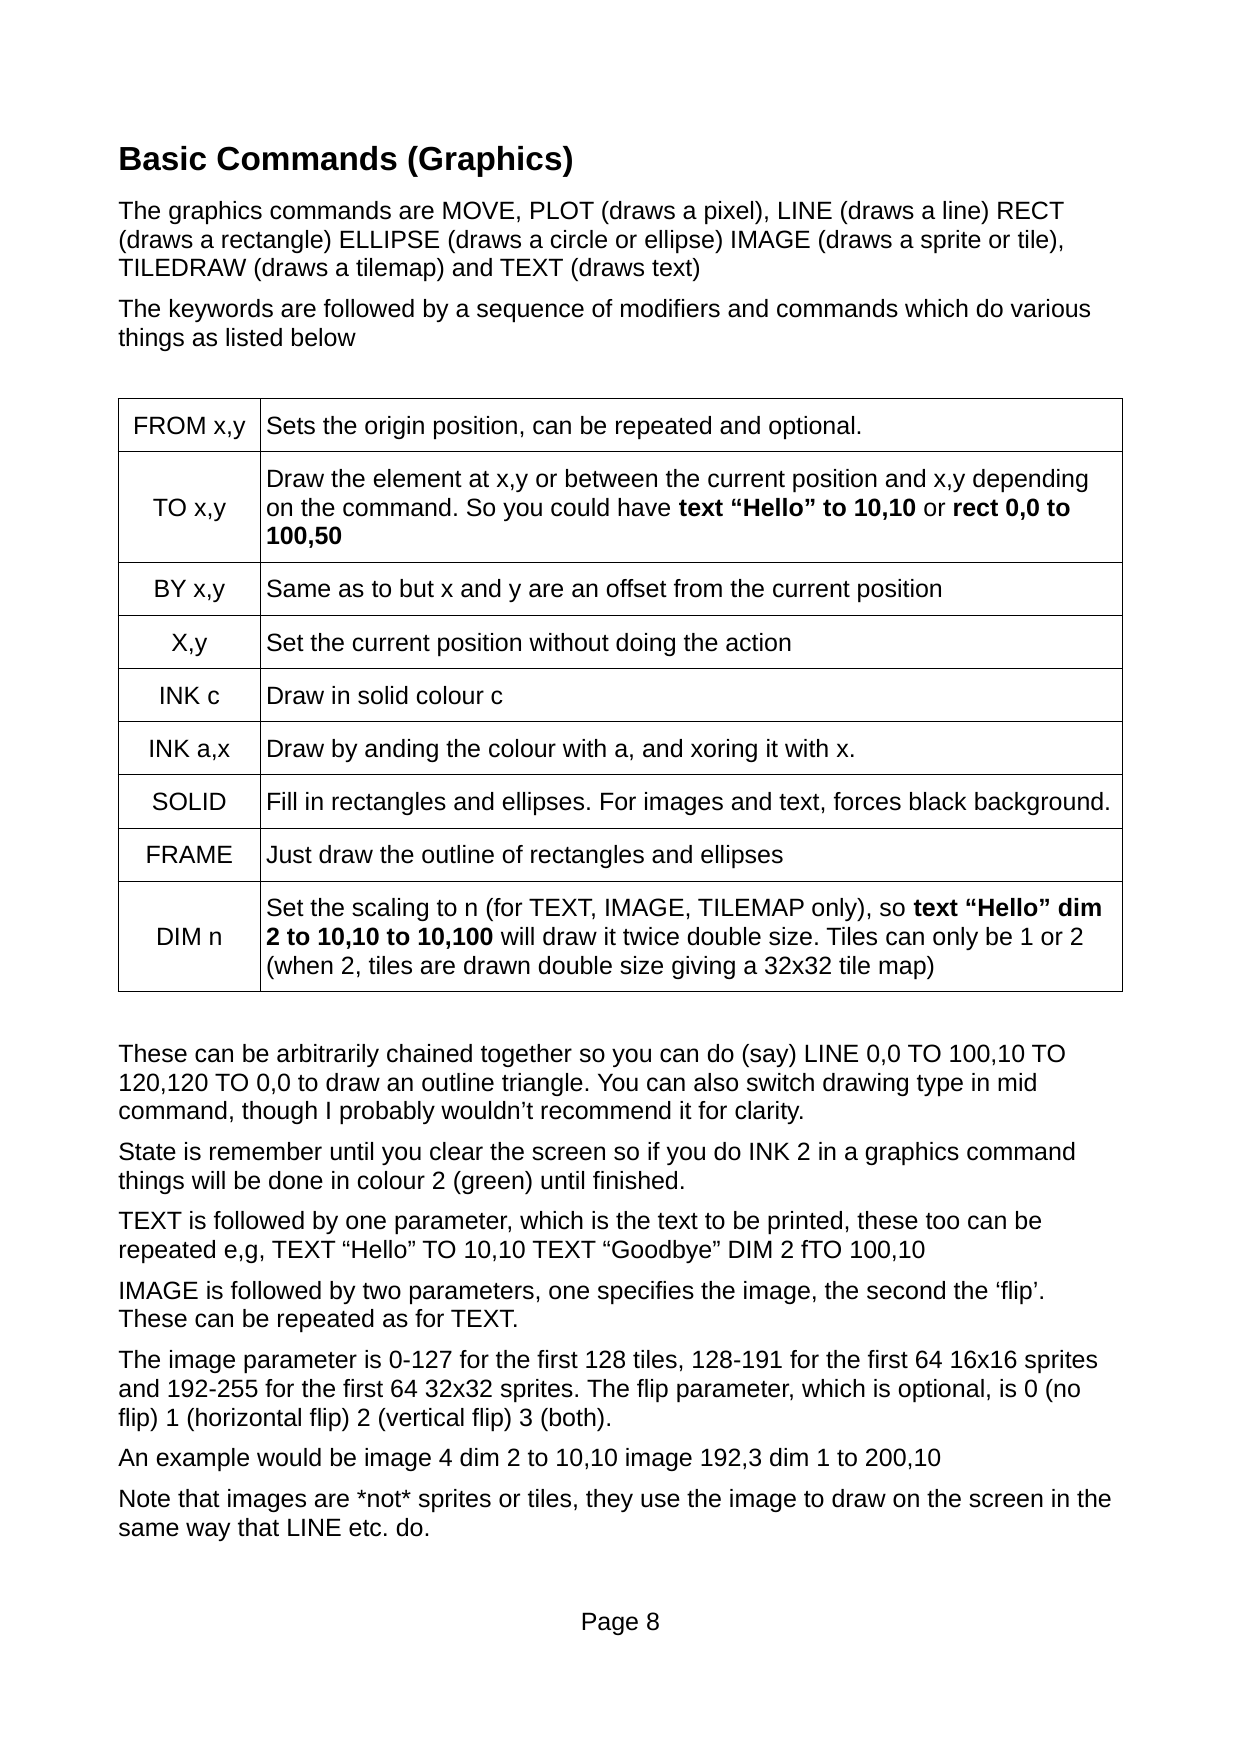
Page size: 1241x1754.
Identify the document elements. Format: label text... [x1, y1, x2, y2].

table_cell Draw in solid colour c [261, 669, 1122, 721]
text The image parameter is 0-127 for the first 128 tiles, 128-191 for the first 64 16x16 sprites and 192-255 for the first 64 32x32 sprites. The flip parameter, which is optional, is 0 (no flip) 1 (horizontal flip) 2 (vertical flip) 3 (both). [118, 1345, 1122, 1431]
text IMAGE is followed by two parameters, one specifies the image, the second the ‘flip’. These can be repeated as for TEXT. [118, 1276, 1122, 1333]
text The keywords are followed by a sequence of modifiers and commands which do various things as listed below [118, 294, 1122, 351]
table_cell BY x,y [119, 563, 260, 615]
table_header FROM x,y [119, 399, 260, 451]
table_cell SOLID [119, 775, 260, 827]
table_cell FRAME [119, 829, 260, 881]
text These can be arbitrarily chained together so you can do (say) LINE 0,0 TO 100,10 TO 120,120 TO 0,0 to draw an outline triangle. You can also switch drawing type in mid command, though I probably wouldn’t recommend it for clarity. [118, 1039, 1122, 1125]
table_cell DIM n [119, 882, 260, 991]
text State is remember until you clear the screen so if you do INK 2 in a graphics command things will be done in colour 2 (green) until finished. [118, 1137, 1122, 1194]
table_cell TO x,y [119, 452, 260, 562]
text An example would be image 4 dim 2 to 10,10 image 192,3 dim 1 to 200,10 [118, 1443, 1122, 1472]
table_cell Set the scaling to n (for TEXT, IMAGE, TILEMAP only), so text “Hello” dim 2 to 10,10 to 10,100 will draw it twice double size. Tiles can only be 1 or 2 (when 2, tiles are drawn double size giving a 32x32 tile map) [261, 882, 1122, 991]
subtitle Basic Commands (Graphics) [118, 139, 1122, 177]
table_cell Set the current position without doing the action [261, 616, 1122, 668]
text Note that images are *not* sprites or tiles, they use the image to draw on the screen in the same way that LINE etc. do. [118, 1484, 1122, 1541]
text The graphics commands are MOVE, PLOT (draws a pixel), LINE (draws a line) RECT (draws a rectangle) ELLIPSE (draws a circle or ellipse) IMAGE (draws a sprite or tile), TILEDRAW (draws a tilemap) and TEXT (draws text) [118, 196, 1122, 282]
table_cell X,y [119, 616, 260, 668]
table_cell Same as to but x and y are an offset from the current position [261, 563, 1122, 615]
table_cell Draw by anding the colour with a, and xoring it with x. [261, 722, 1122, 774]
table_header Sets the origin position, can be repeated and optional. [261, 399, 1122, 451]
table_cell INK c [119, 669, 260, 721]
text TEXT is followed by one parameter, which is the text to be printed, these too can be repeated e,g, TEXT “Hello” TO 10,10 TEXT “Goodbye” DIM 2 fTO 100,10 [118, 1206, 1122, 1264]
table_cell Draw the element at x,y or between the current position and x,y depending on the command. So you could have text “Hello” to 10,10 or rect 0,0 to 100,50 [261, 452, 1122, 562]
table_cell INK a,x [119, 722, 260, 774]
table_cell Fill in rectangles and ellipses. For images and text, forces black background. [261, 775, 1122, 827]
table_cell Just draw the outline of rectangles and ellipses [261, 829, 1122, 881]
